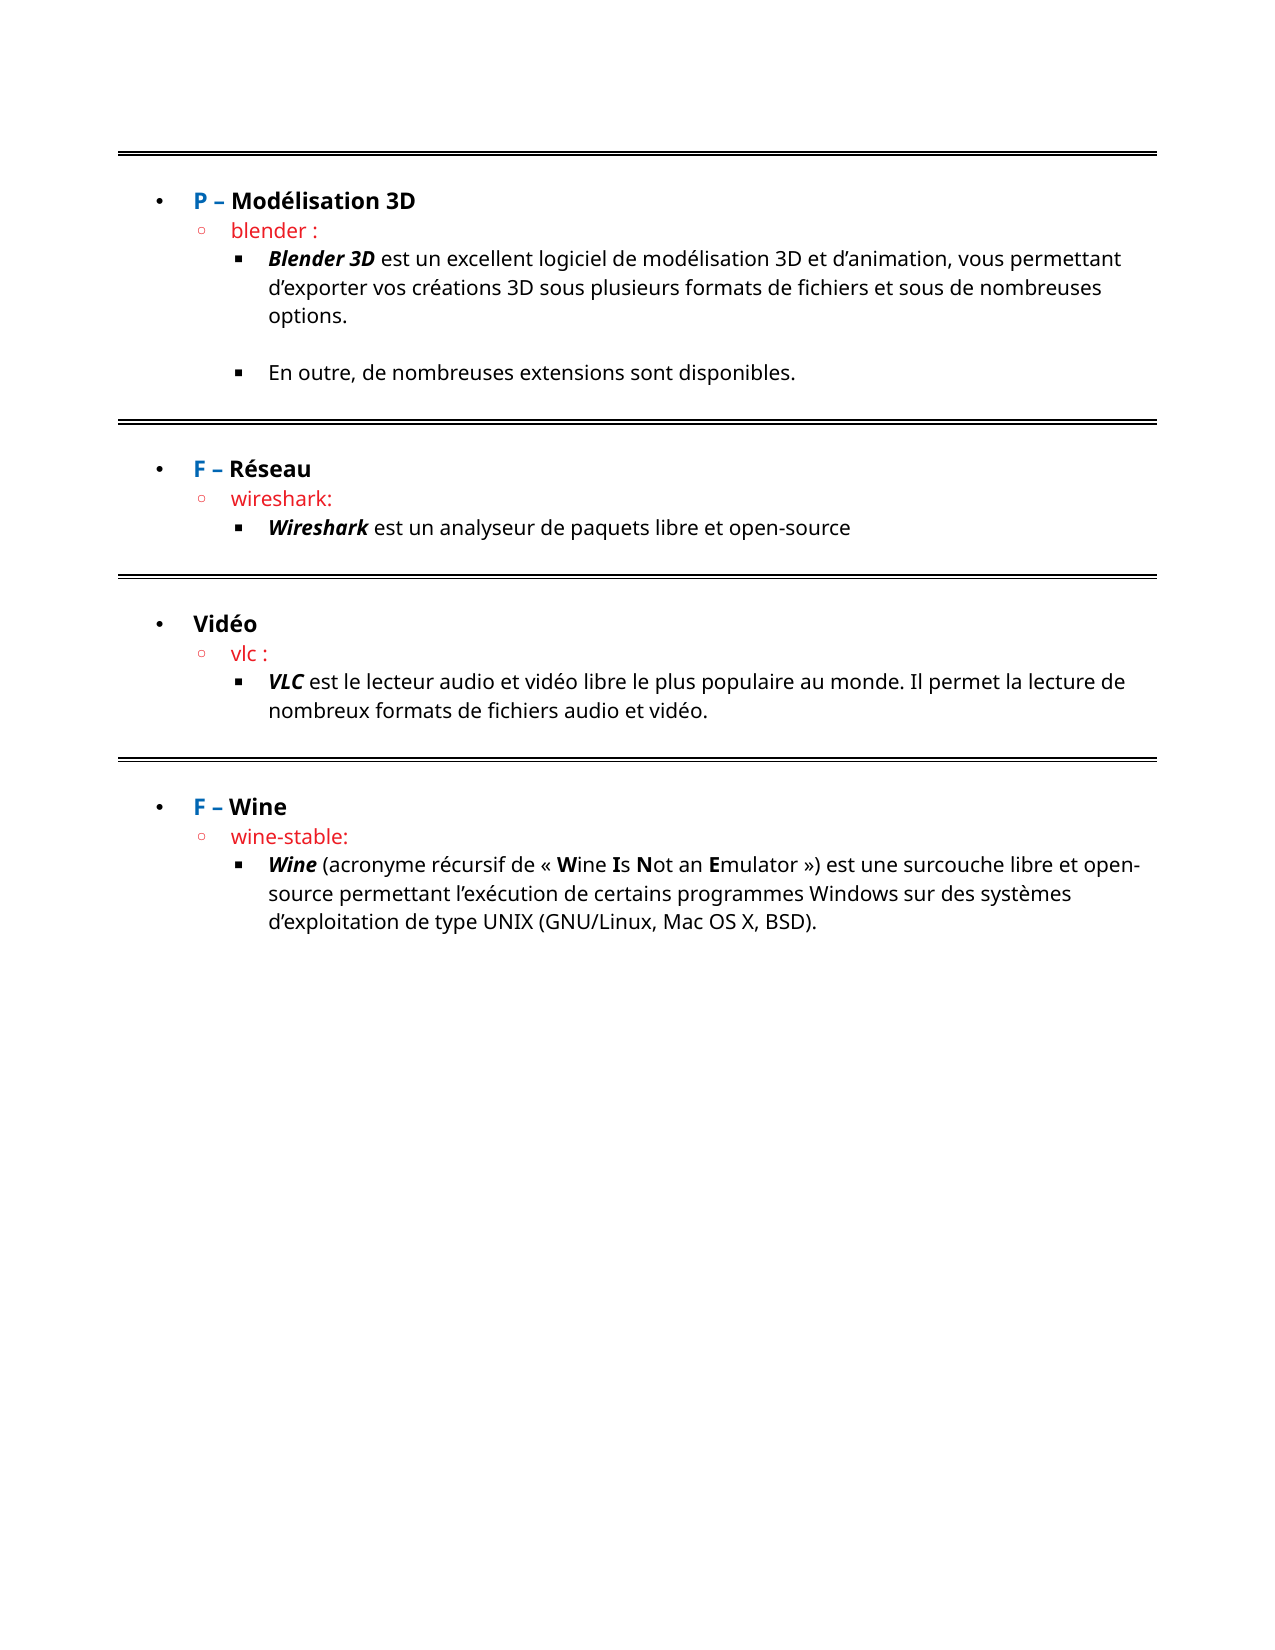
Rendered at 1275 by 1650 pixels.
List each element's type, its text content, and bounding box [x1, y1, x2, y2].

list VLC est le lecteur audio et vidéo libre le plus populaire au monde. Il permet la lecture de nombreux formats de fichiers audio et vidéo. [231, 667, 1157, 724]
list blender : [193, 216, 1157, 244]
list Vidéo [156, 608, 1157, 639]
list vlc : [193, 639, 1157, 667]
list En outre, de nombreuses extensions sont disponibles. [231, 358, 1157, 387]
list Blender 3D est un excellent logiciel de modélisation 3D et d’animation, vous permettant d’exporter vos créations 3D sous plusieurs formats de fichiers et sous de nombreuses options. [231, 244, 1157, 330]
list P – Modélisation 3D [156, 185, 1157, 216]
list Wireshark est un analyseur de paquets libre et open-source [231, 513, 1157, 541]
list Wine (acronyme récursif de « Wine Is Not an Emulator ») est une surcouche libre et open-source permettant l’exécution de certains programmes Windows sur des systèmes d’exploitation de type UNIX (GNU/Linux, Mac OS X, BSD). [231, 851, 1157, 936]
list F – Réseau [156, 453, 1157, 484]
list F – Wine [156, 791, 1157, 822]
list wireshark: [193, 484, 1157, 513]
list wine-stable: [193, 822, 1157, 851]
